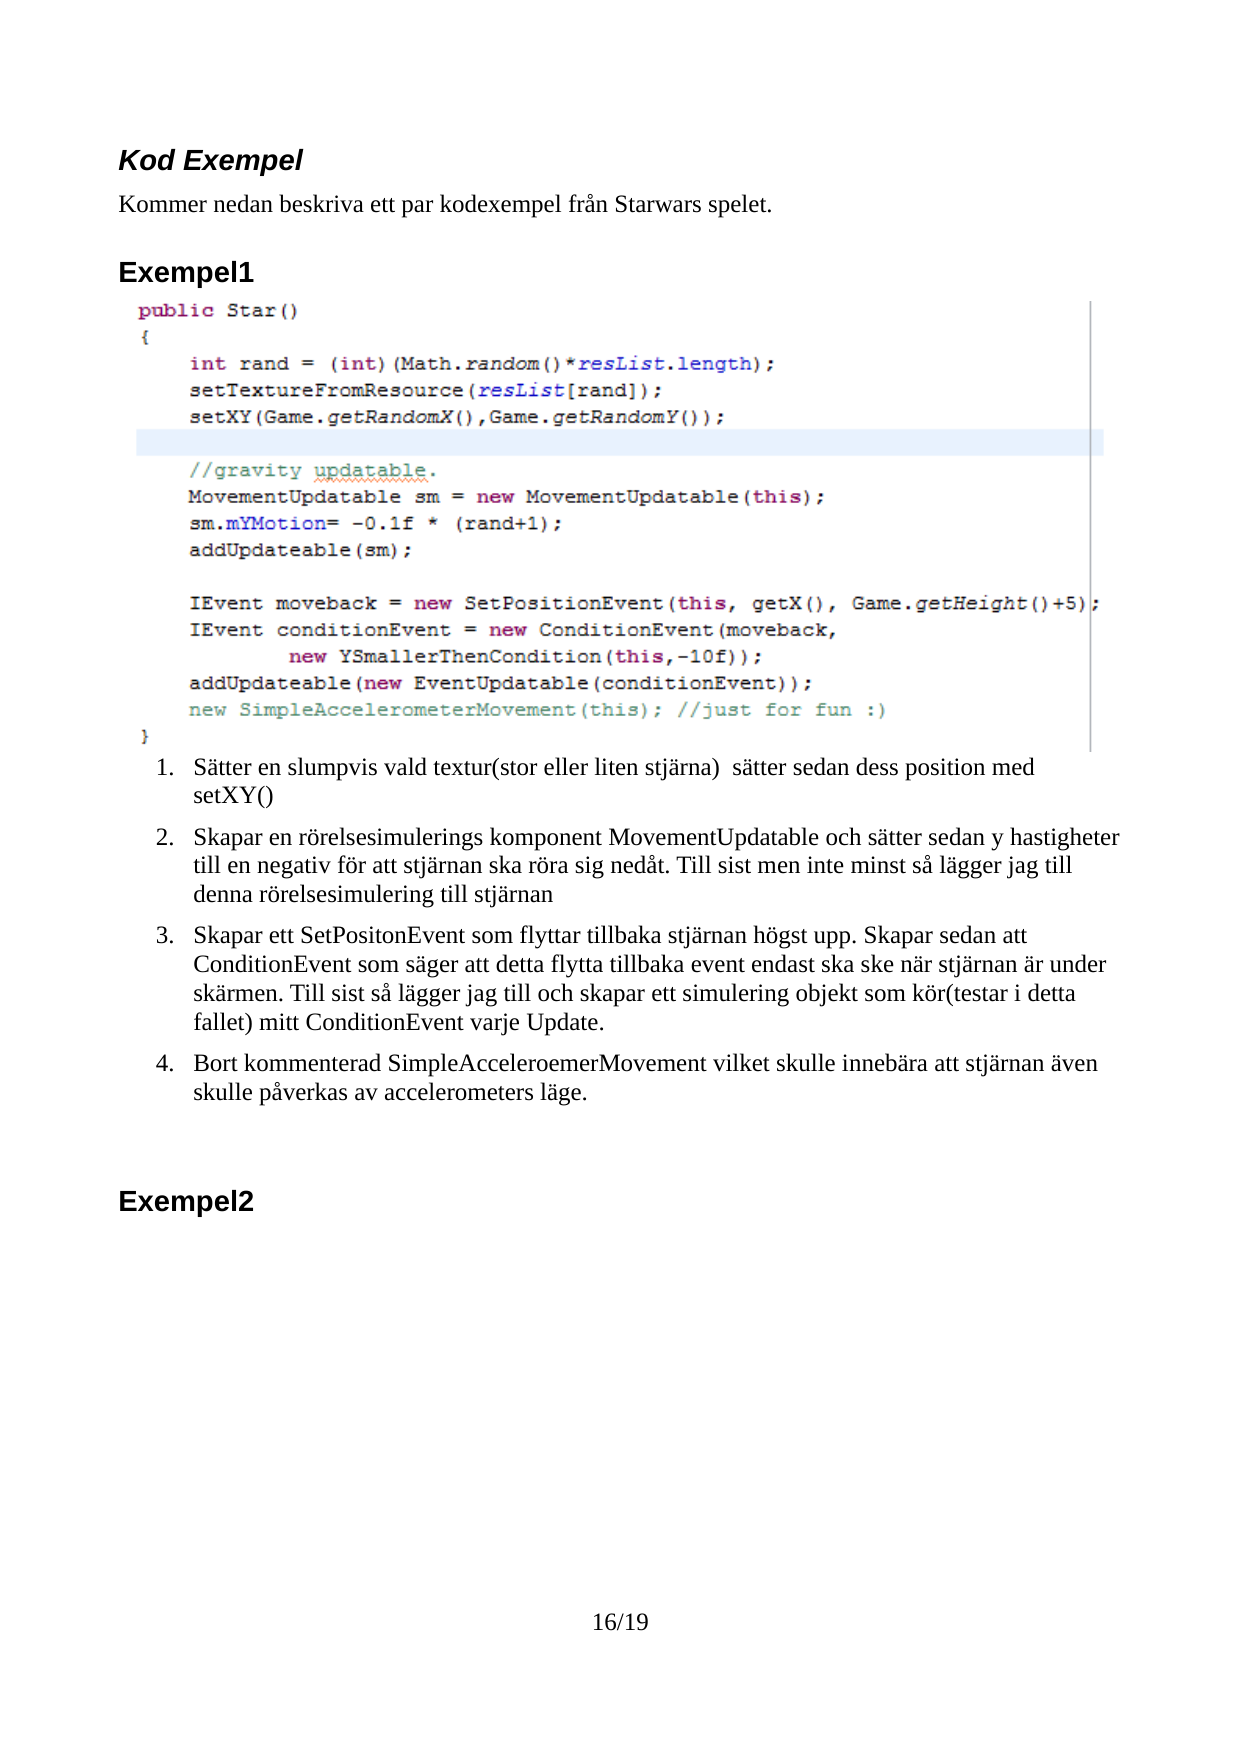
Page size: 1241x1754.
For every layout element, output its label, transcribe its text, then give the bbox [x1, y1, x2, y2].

list Skapar ett SetPositonEvent som flyttar tillbaka stjärnan högst upp. Skapar sedan att ConditionEvent som säger att detta flytta tillbaka event endast ska ske när stjärnan är under skärmen. Till sist så lägger jag till och skapar ett simulering objekt som kör(testar i detta fallet) mitt ConditionEvent varje Update. [156, 920, 1122, 1035]
picture [136, 301, 1104, 752]
list Sätter en slumpvis vald textur(stor eller liten stjärna) sätter sedan dess position med setXY() [156, 301, 1122, 809]
list Skapar en rörelsesimulerings komponent MovementUpdatable och sätter sedan y hastigheter till en negativ för att stjärnan ska röra sig nedåt. Till sist men inte minst så lägger jag till denna rörelsesimulering till stjärnan [156, 822, 1122, 908]
list Bort kommenterad SimpleAcceleroemerMovement vilket skulle innebära att stjärnan även skulle påverkas av accelerometers läge. [156, 1048, 1122, 1105]
subtitle Exempel2 [118, 1184, 1122, 1218]
subtitle Exempel1 [118, 255, 1122, 289]
subtitle Kod Exempel [118, 143, 1122, 177]
text Kommer nedan beskriva ett par kodexempel från Starwars spelet. [118, 189, 1122, 218]
